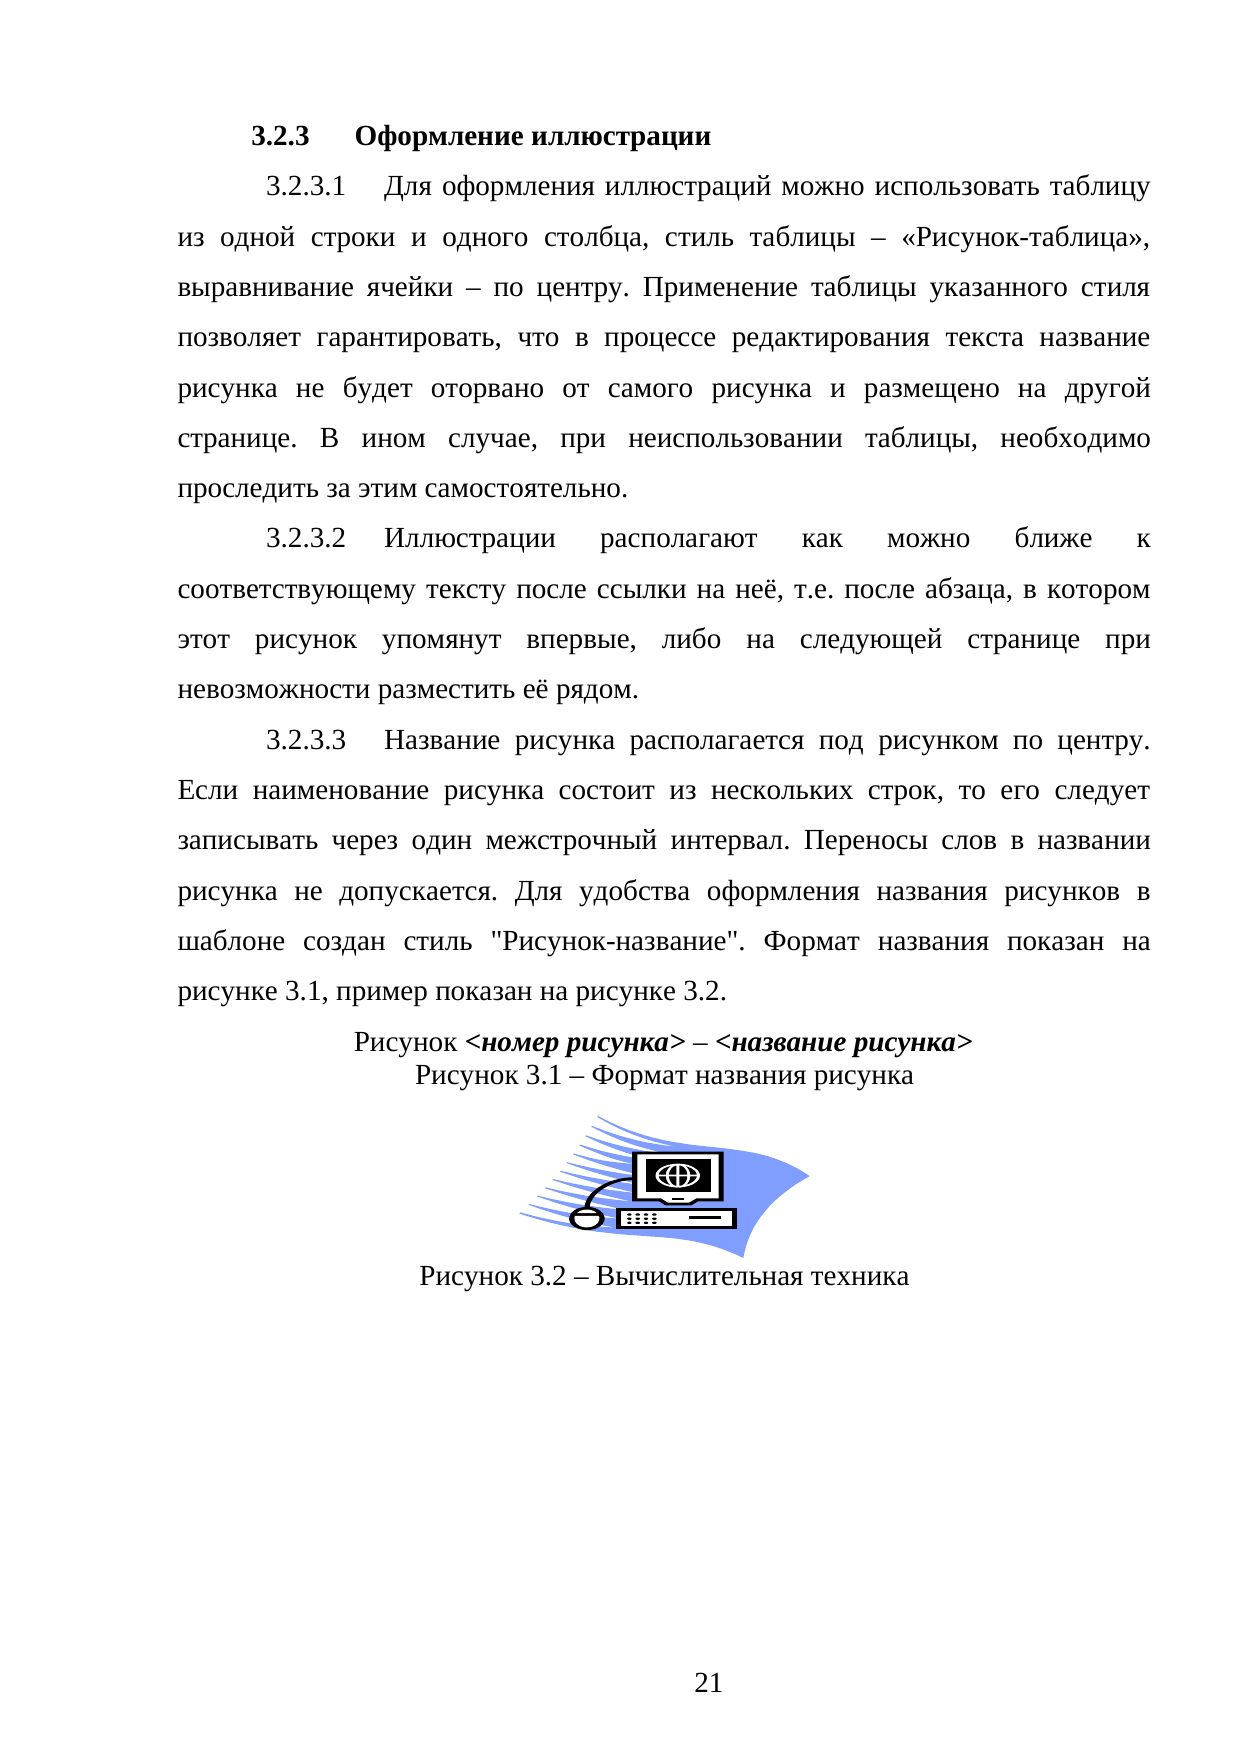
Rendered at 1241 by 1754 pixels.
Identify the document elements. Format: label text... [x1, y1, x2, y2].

subtitle Оформление иллюстрации [177, 118, 1152, 152]
table_header Рисунок <номер рисунка> – <название рисунка> Рисунок 3.1 – Формат названия рисунка [177, 1024, 1152, 1116]
subtitle Иллюстрации располагают как можно ближе к соответствующему тексту после ссылки на неё, т.е. после абзаца, в котором этот рисунок упомянут впервые, либо на следующей странице при невозможности разместить её рядом. [177, 521, 1152, 705]
table_cell Рисунок 3.2 – Вычислительная техника [177, 1116, 1152, 1317]
subtitle Для оформления иллюстраций можно использовать таблицу из одной строки и одного столбца, стиль таблицы – «Рисунок-таблица», выравнивание ячейки – по центру. Применение таблицы указанного стиля позволяет гарантировать, что в процессе редактирования текста название рисунка не будет оторвано от самого рисунка и размещено на другой странице. В ином случае, при неиспользовании таблицы, необходимо проследить за этим самостоятельно. [177, 168, 1152, 504]
subtitle Название рисунка располагается под рисунком по центру. Если наименование рисунка состоит из нескольких строк, то его следует записывать через один межстрочный интервал. Переносы слов в названии рисунка не допускается. Для удобства оформления названия рисунков в шаблоне создан стиль "Рисунок-название". Формат названия показан на рисунке 3.1, пример показан на рисунке 3.2. [177, 722, 1152, 1007]
